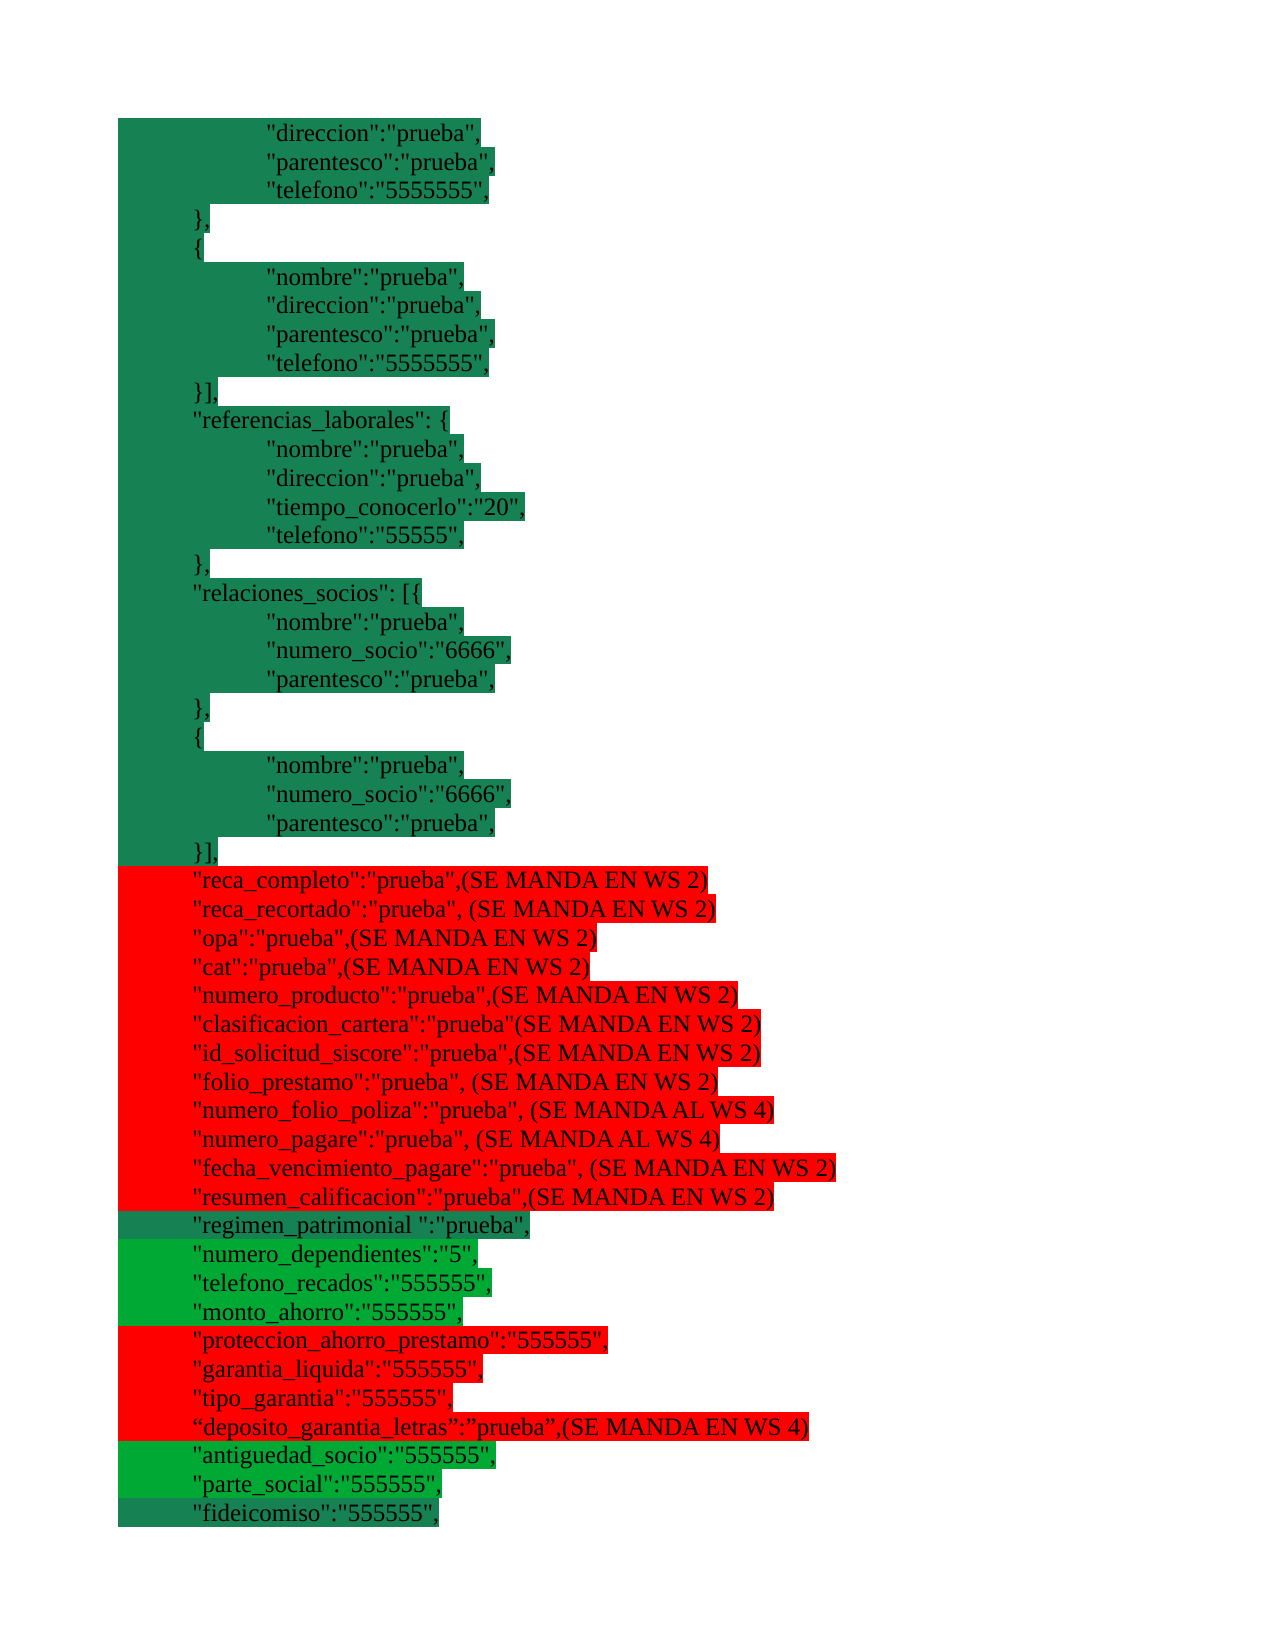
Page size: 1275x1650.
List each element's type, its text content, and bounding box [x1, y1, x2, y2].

text { [118, 233, 1157, 262]
text "telefono_recados":"555555", [118, 1268, 1157, 1297]
text "parentesco":"prueba", [118, 319, 1157, 348]
text "nombre":"prueba", [118, 262, 1157, 291]
text }, [118, 549, 1157, 578]
text { [118, 722, 1157, 751]
text "direccion":"prueba", [118, 118, 1157, 147]
text "tipo_garantia":"555555", [118, 1383, 1157, 1412]
text "referencias_laborales": { [118, 406, 1157, 434]
text "garantia_liquida":"555555", [118, 1354, 1157, 1383]
text "fecha_vencimiento_pagare":"prueba", (SE MANDA EN WS 2) [118, 1153, 1157, 1182]
text "parte_social":"555555", [118, 1469, 1157, 1498]
text "tiempo_conocerlo":"20", [118, 492, 1157, 521]
text "numero_folio_poliza":"prueba", (SE MANDA AL WS 4) [118, 1096, 1157, 1124]
text "parentesco":"prueba", [118, 808, 1157, 837]
text "resumen_calificacion":"prueba",(SE MANDA EN WS 2) [118, 1182, 1157, 1211]
text "direccion":"prueba", [118, 291, 1157, 319]
text "relaciones_socios": [{ [118, 578, 1157, 607]
text "proteccion_ahorro_prestamo":"555555", [118, 1326, 1157, 1354]
text "numero_producto":"prueba",(SE MANDA EN WS 2) [118, 981, 1157, 1009]
text }, [118, 693, 1157, 722]
text "parentesco":"prueba", [118, 664, 1157, 693]
text "id_solicitud_siscore":"prueba",(SE MANDA EN WS 2) [118, 1038, 1157, 1067]
text }, [118, 204, 1157, 233]
text "regimen_patrimonial ":"prueba", [118, 1211, 1157, 1239]
text "numero_pagare":"prueba", (SE MANDA AL WS 4) [118, 1124, 1157, 1153]
text "telefono":"5555555", [118, 348, 1157, 377]
text "folio_prestamo":"prueba", (SE MANDA EN WS 2) [118, 1067, 1157, 1096]
text }], [118, 837, 1157, 866]
text "opa":"prueba",(SE MANDA EN WS 2) [118, 923, 1157, 952]
text "numero_dependientes":"5", [118, 1239, 1157, 1268]
text "reca_recortado":"prueba", (SE MANDA EN WS 2) [118, 894, 1157, 923]
text "telefono":"5555555", [118, 176, 1157, 204]
text "nombre":"prueba", [118, 434, 1157, 463]
text "nombre":"prueba", [118, 607, 1157, 636]
text "numero_socio":"6666", [118, 779, 1157, 808]
text "telefono":"55555", [118, 521, 1157, 549]
text "clasificacion_cartera":"prueba"(SE MANDA EN WS 2) [118, 1009, 1157, 1038]
text }], [118, 377, 1157, 406]
text "fideicomiso":"555555", [118, 1498, 1157, 1527]
text "monto_ahorro":"555555", [118, 1297, 1157, 1326]
text "direccion":"prueba", [118, 463, 1157, 492]
text "cat":"prueba",(SE MANDA EN WS 2) [118, 952, 1157, 981]
text "antiguedad_socio":"555555", [118, 1441, 1157, 1469]
text "nombre":"prueba", [118, 751, 1157, 779]
text “deposito_garantia_letras”:”prueba”,(SE MANDA EN WS 4) [118, 1412, 1157, 1441]
text "reca_completo":"prueba",(SE MANDA EN WS 2) [118, 866, 1157, 894]
text "parentesco":"prueba", [118, 147, 1157, 176]
text "numero_socio":"6666", [118, 636, 1157, 664]
